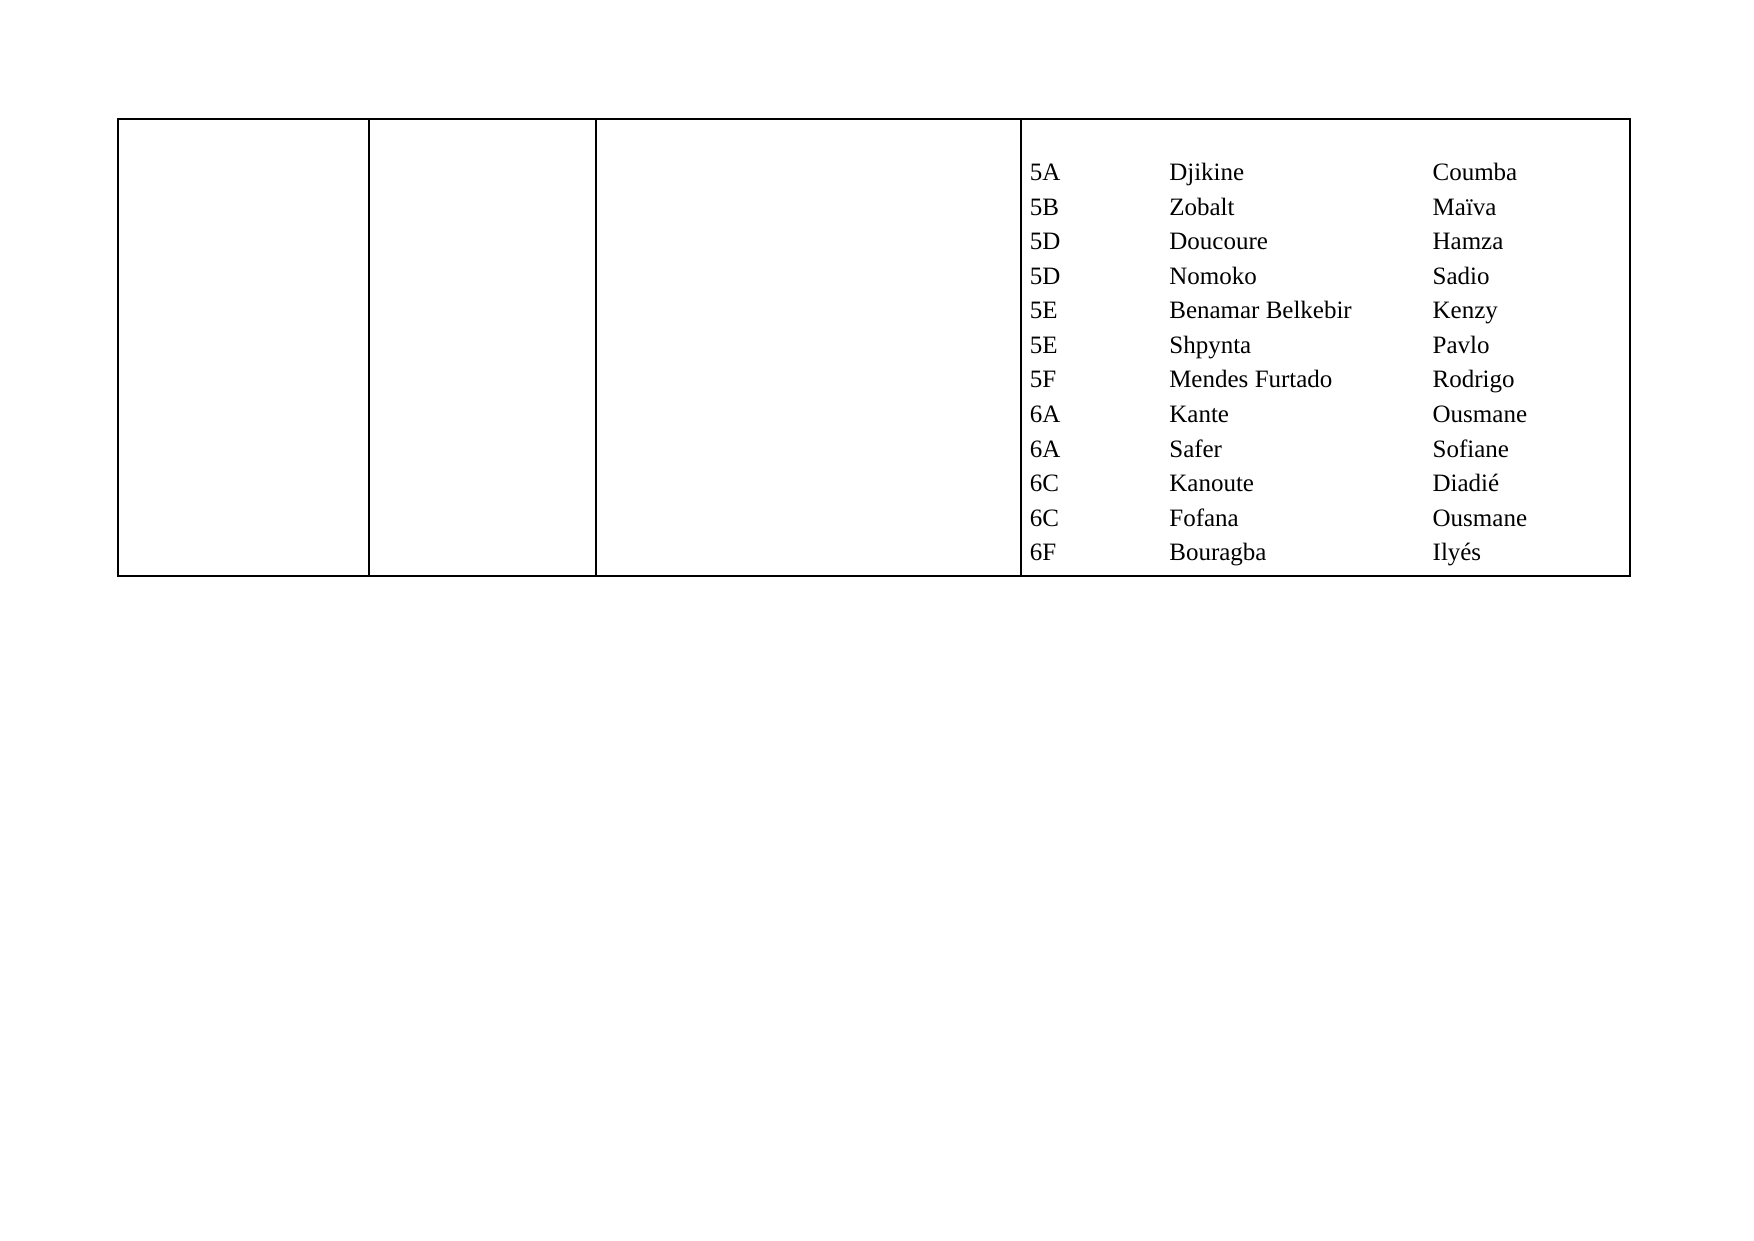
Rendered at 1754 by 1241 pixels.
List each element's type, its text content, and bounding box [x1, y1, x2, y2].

table_cell 5D [1027, 223, 1166, 258]
table_cell 5F [1027, 362, 1166, 396]
table_cell 5B [1027, 189, 1166, 223]
table_cell [119, 120, 368, 575]
table_cell Mendes Furtado [1166, 362, 1429, 396]
table_cell 6A [1027, 396, 1166, 431]
table_cell Hamza [1430, 223, 1569, 258]
table_cell Ousmane [1430, 396, 1569, 431]
table_cell 6F [1027, 535, 1166, 569]
table_cell Kanoute [1166, 465, 1429, 500]
table_cell 5D [1027, 258, 1166, 292]
table_cell 6C [1027, 500, 1166, 534]
table_header Djikine [1166, 154, 1429, 189]
table_cell Sofiane [1430, 431, 1569, 465]
table_cell [1022, 120, 1629, 575]
table_cell Shpynta [1166, 327, 1429, 362]
table_cell Rodrigo [1430, 362, 1569, 396]
table_cell Pavlo [1430, 327, 1569, 362]
table_cell Safer [1166, 431, 1429, 465]
table_cell [597, 120, 1020, 575]
table_cell [370, 120, 595, 575]
table_header 5A [1027, 154, 1166, 189]
table_header Coumba [1430, 154, 1569, 189]
table_cell Benamar Belkebir [1166, 293, 1429, 327]
table_cell Kenzy [1430, 293, 1569, 327]
table_cell Sadio [1430, 258, 1569, 292]
table_cell Maïva [1430, 189, 1569, 223]
table_cell Kante [1166, 396, 1429, 431]
table_cell 5E [1027, 293, 1166, 327]
table_cell Ilyés [1430, 535, 1569, 569]
table_cell Zobalt [1166, 189, 1429, 223]
table_cell Bouragba [1166, 535, 1429, 569]
table_cell 5E [1027, 327, 1166, 362]
table_cell 6C [1027, 465, 1166, 500]
table_cell Nomoko [1166, 258, 1429, 292]
table_cell 6A [1027, 431, 1166, 465]
table_cell Ousmane [1430, 500, 1569, 534]
table_cell Doucoure [1166, 223, 1429, 258]
table_cell Fofana [1166, 500, 1429, 534]
table_cell Diadié [1430, 465, 1569, 500]
